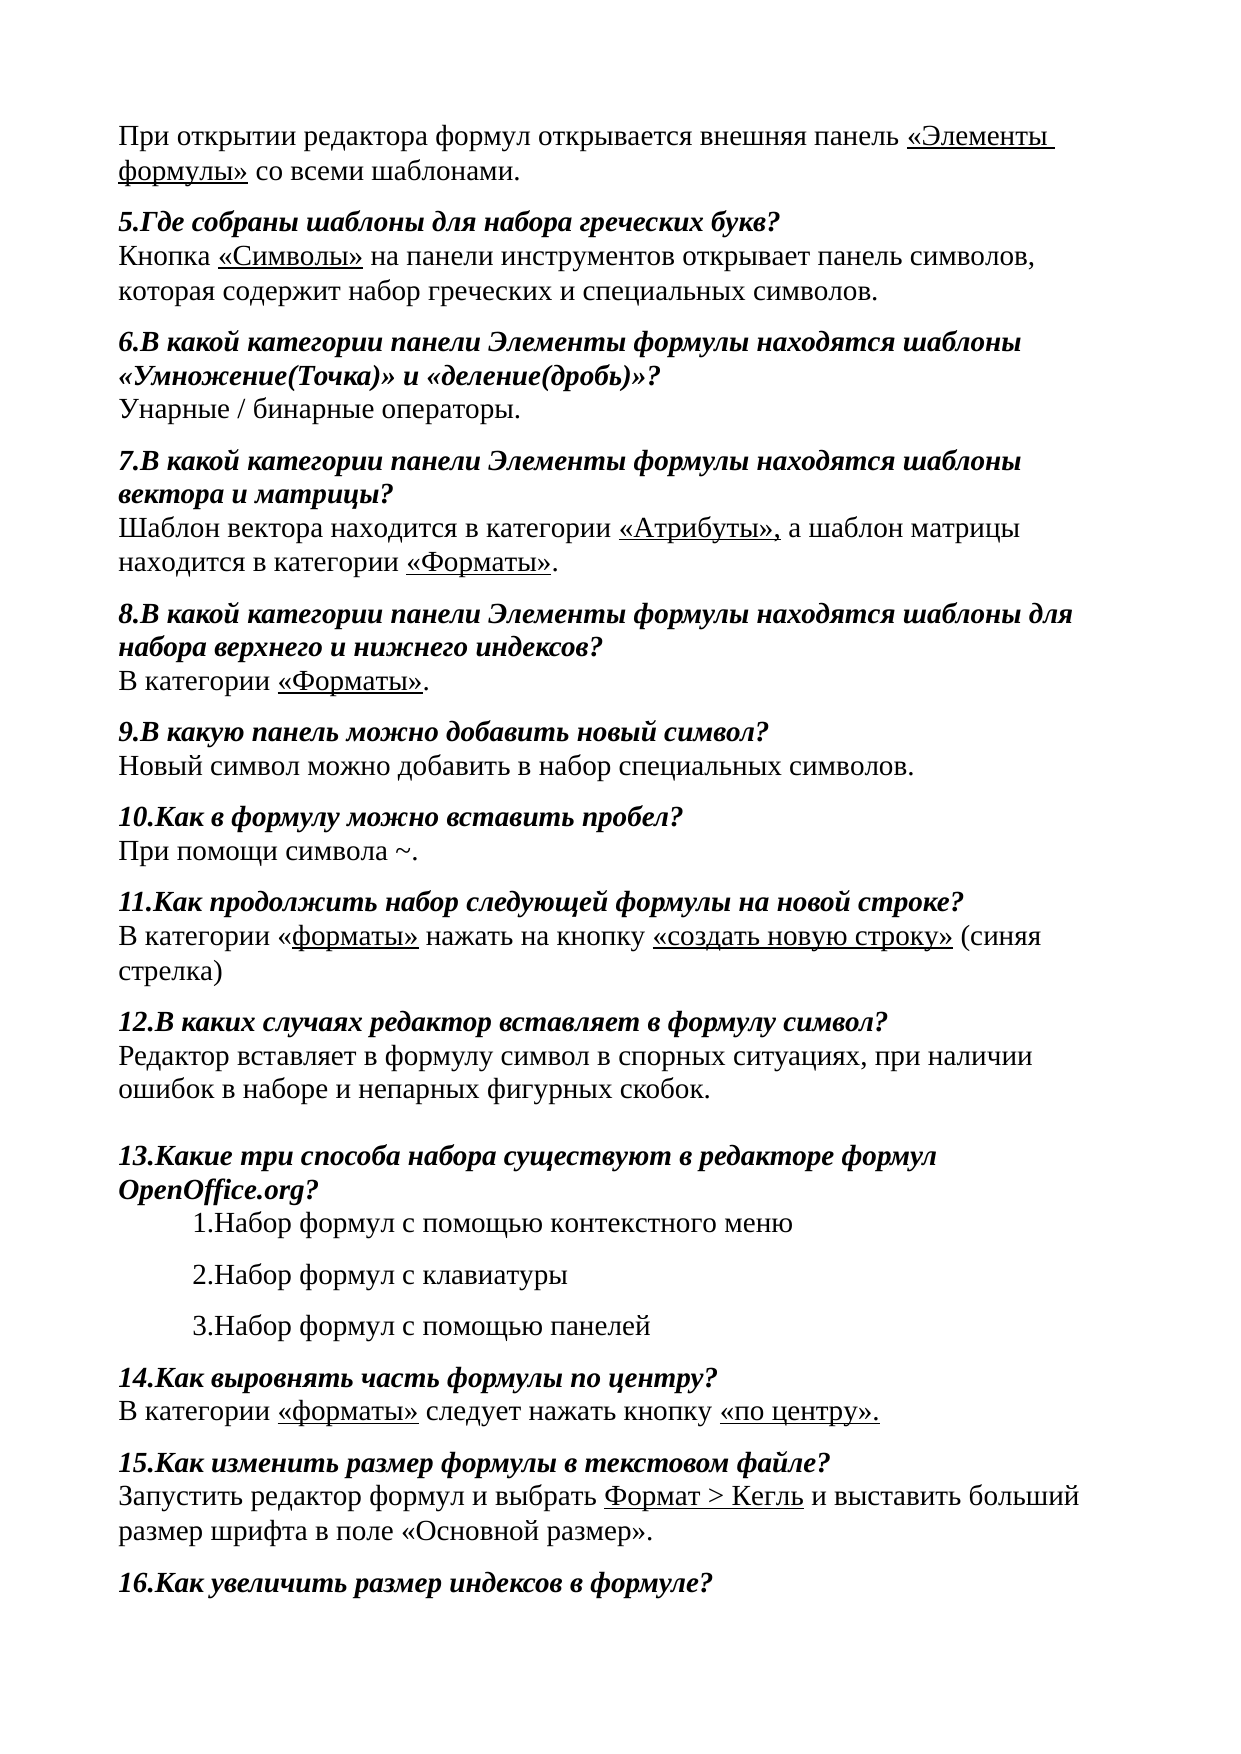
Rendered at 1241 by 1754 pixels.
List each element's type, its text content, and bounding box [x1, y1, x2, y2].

text 1.Набор формул с помощью контекстного меню [118, 1206, 1122, 1239]
text 2.Набор формул с клавиатуры [118, 1257, 1122, 1291]
text 15.Как изменить размер формулы в текстовом файле? [118, 1445, 1122, 1478]
text 9.В какую панель можно добавить новый символ? [118, 714, 1122, 748]
text В категории «Форматы». [118, 663, 1122, 697]
text 6.В какой категории панели Элементы формулы находятся шаблоны «Умножение(Точка)» и «деление(дробь)»? [118, 324, 1122, 391]
text Шаблон вектора находится в категории «Атрибуты», а шаблон матрицы находится в категории «Форматы». [118, 510, 1122, 578]
text 16.Как увеличить размер индексов в формуле? [118, 1565, 1122, 1598]
text Новый символ можно добавить в набор специальных символов. [118, 748, 1122, 782]
text 5.Где собраны шаблоны для набора греческих букв? [118, 204, 1122, 238]
text 3.Набор формул с помощью панелей [118, 1308, 1122, 1342]
text 11.Как продолжить набор следующей формулы на новой строке? [118, 884, 1122, 918]
text При помощи символа ~. [118, 833, 1122, 867]
text В категории «форматы» следует нажать кнопку «по центру». [118, 1393, 1122, 1427]
text 12.В каких случаях редактор вставляет в формулу символ? [118, 1004, 1122, 1038]
text Запустить редактор формул и выбрать Формат > Кегль и выставить больший размер шрифта в поле «Основной размер». [118, 1478, 1122, 1547]
text 14.Как выровнять часть формулы по центру? [118, 1360, 1122, 1393]
text Унарные / бинарные операторы. [118, 391, 1122, 425]
text 8.В какой категории панели Элементы формулы находятся шаблоны для набора верхнего и нижнего индексов? [118, 596, 1122, 663]
text 13.Какие три способа набора существуют в редакторе формул OpenOffice.org? [118, 1138, 1122, 1206]
text Кнопка «Символы» на панели инструментов открывает панель символов, которая содержит набор греческих и специальных символов. [118, 238, 1122, 306]
text 10.Как в формулу можно вставить пробел? [118, 799, 1122, 833]
text В категории «форматы» нажать на кнопку «создать новую строку» (синяя стрелка) [118, 918, 1122, 986]
text Редактор вставляет в формулу символ в спорных ситуациях, при наличии ошибок в наборе и непарных фигурных скобок. [118, 1038, 1122, 1105]
text 7.В какой категории панели Элементы формулы находятся шаблоны вектора и матрицы? [118, 443, 1122, 510]
text При открытии редактора формул открывается внешняя панель «Элементы формулы» со всеми шаблонами. [118, 118, 1122, 186]
